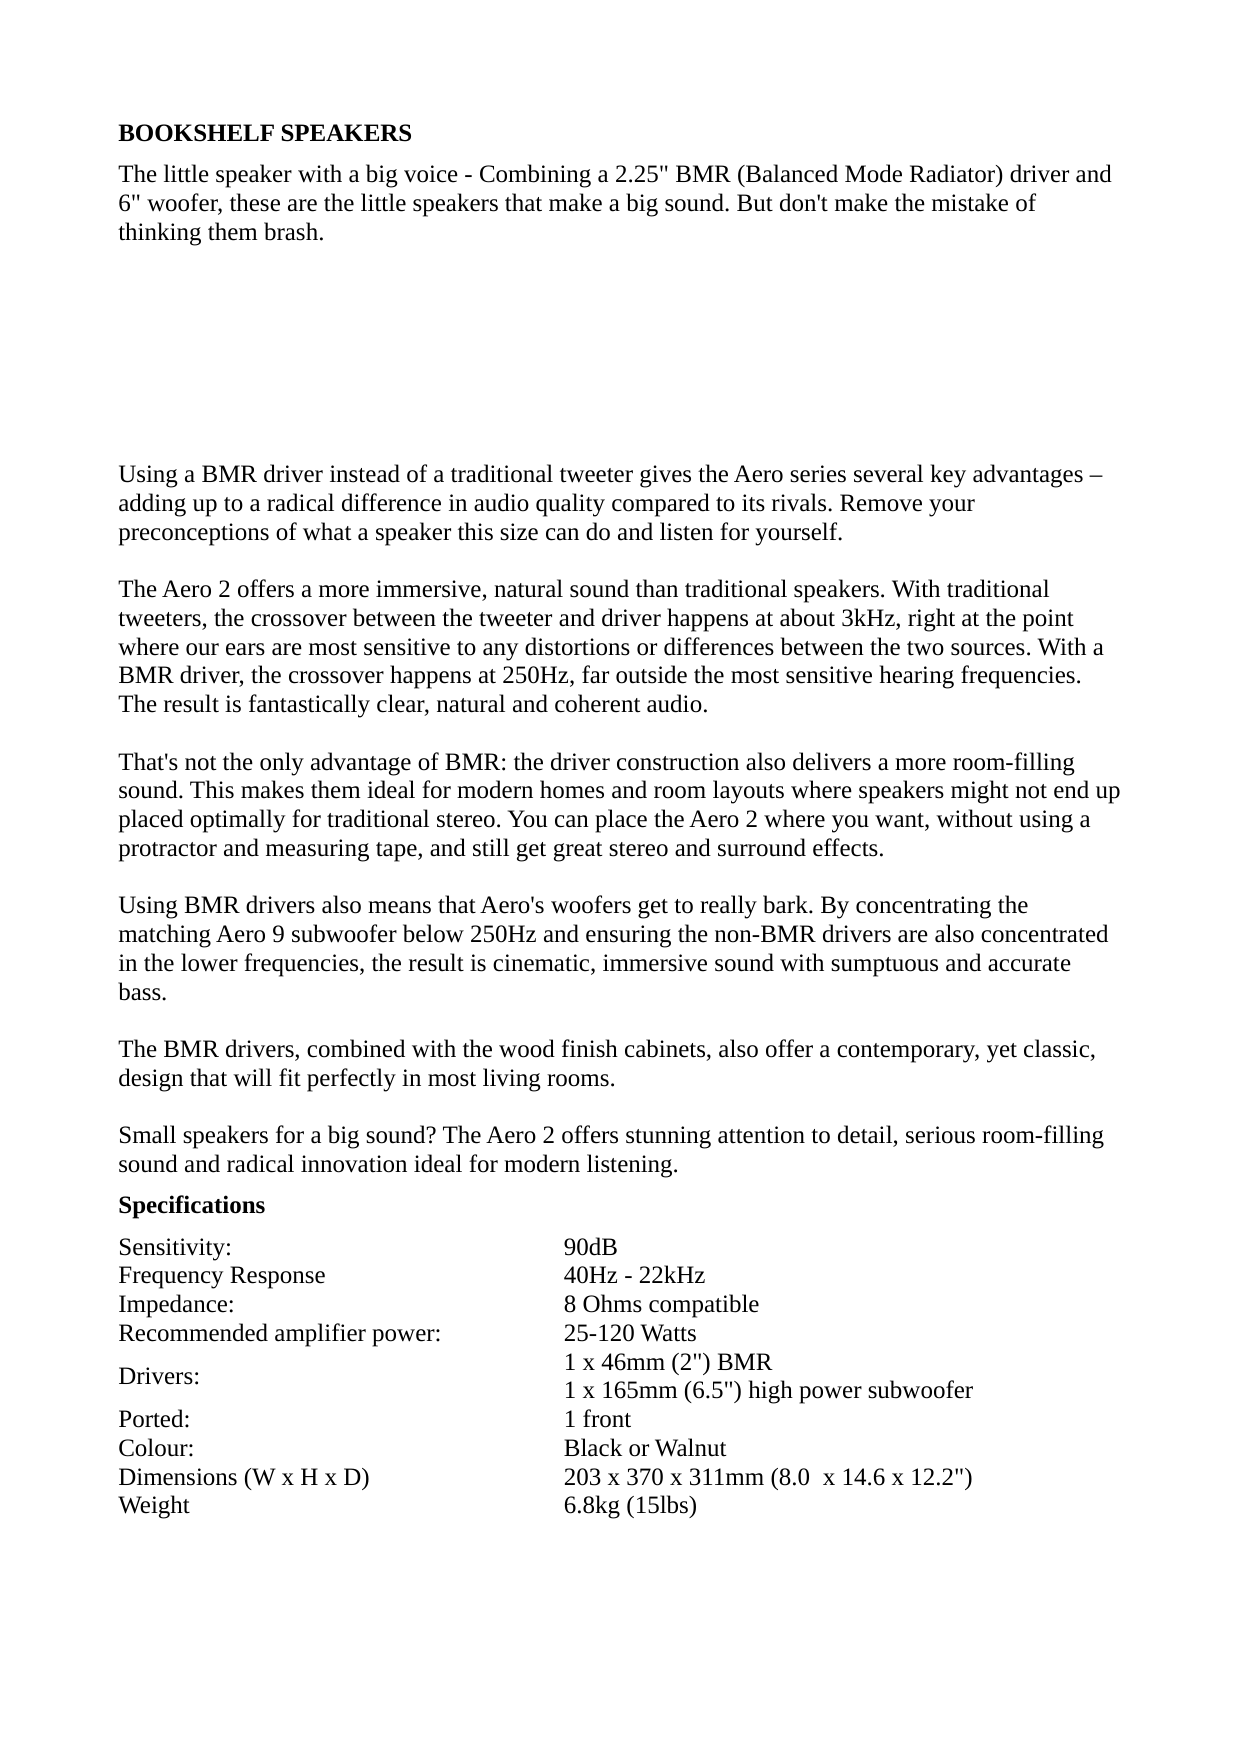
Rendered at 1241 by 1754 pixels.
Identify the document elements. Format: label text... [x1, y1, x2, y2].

table_cell Recommended amplifier power: [118, 1318, 564, 1347]
table_cell 40Hz - 22kHz [564, 1261, 1122, 1289]
table_cell Drivers: [118, 1347, 564, 1404]
table_cell Dimensions (W x H x D) [118, 1462, 564, 1491]
text The little speaker with a big voice - Combining a 2.25" BMR (Balanced Mode Radiator) driver and 6" woofer, these are the little speakers that make a big sound. But don't make the mistake of thinking them brash. [118, 159, 1122, 246]
table_cell 6.8kg (15lbs) [564, 1491, 1122, 1519]
table_cell Colour: [118, 1433, 564, 1462]
table_cell Frequency Response [118, 1261, 564, 1289]
table_header 90dB [564, 1232, 1122, 1261]
text Specifications [118, 1191, 1122, 1219]
table_cell 8 Ohms compatible [564, 1289, 1122, 1318]
table_cell 1 front [564, 1404, 1122, 1433]
table_cell 203 x 370 x 311mm (8.0 x 14.6 x 12.2") [564, 1462, 1122, 1491]
table_cell Ported: [118, 1404, 564, 1433]
table_cell 1 x 46mm (2") BMR 1 x 165mm (6.5") high power subwoofer [564, 1347, 1122, 1404]
text BOOKSHELF SPEAKERS [118, 118, 1122, 147]
table_cell 25-120 Watts [564, 1318, 1122, 1347]
text Using a BMR driver instead of a traditional tweeter gives the Aero series several key advantages – adding up to a radical difference in audio quality compared to its rivals. Remove your preconceptions of what a speaker this size can do and listen for yourself. The Aero 2 offers a more immersive, natural sound than traditional speakers. With traditional tweeters, the crossover between the tweeter and driver happens at about 3kHz, right at the point where our ears are most sensitive to any distortions or differences between the two sources. With a BMR driver, the crossover happens at 250Hz, far outside the most sensitive hearing frequencies. The result is fantastically clear, natural and coherent audio. That's not the only advantage of BMR: the driver construction also delivers a more room-filling sound. This makes them ideal for modern homes and room layouts where speakers might not end up placed optimally for traditional stereo. You can place the Aero 2 where you want, without using a protractor and measuring tape, and still get great stereo and surround effects. Using BMR drivers also means that Aero's woofers get to really bark. By concentrating the matching Aero 9 subwoofer below 250Hz and ensuring the non-BMR drivers are also concentrated in the lower frequencies, the result is cinematic, immersive sound with sumptuous and accurate bass. The BMR drivers, combined with the wood finish cabinets, also offer a contemporary, yet classic, design that will fit perfectly in most living rooms. Small speakers for a big sound? The Aero 2 offers stunning attention to detail, serious room-filling sound and radical innovation ideal for modern listening. [118, 459, 1122, 1178]
table_header Sensitivity: [118, 1232, 564, 1261]
table_cell Impedance: [118, 1289, 564, 1318]
table_cell Black or Walnut [564, 1433, 1122, 1462]
table_cell Weight [118, 1491, 564, 1519]
